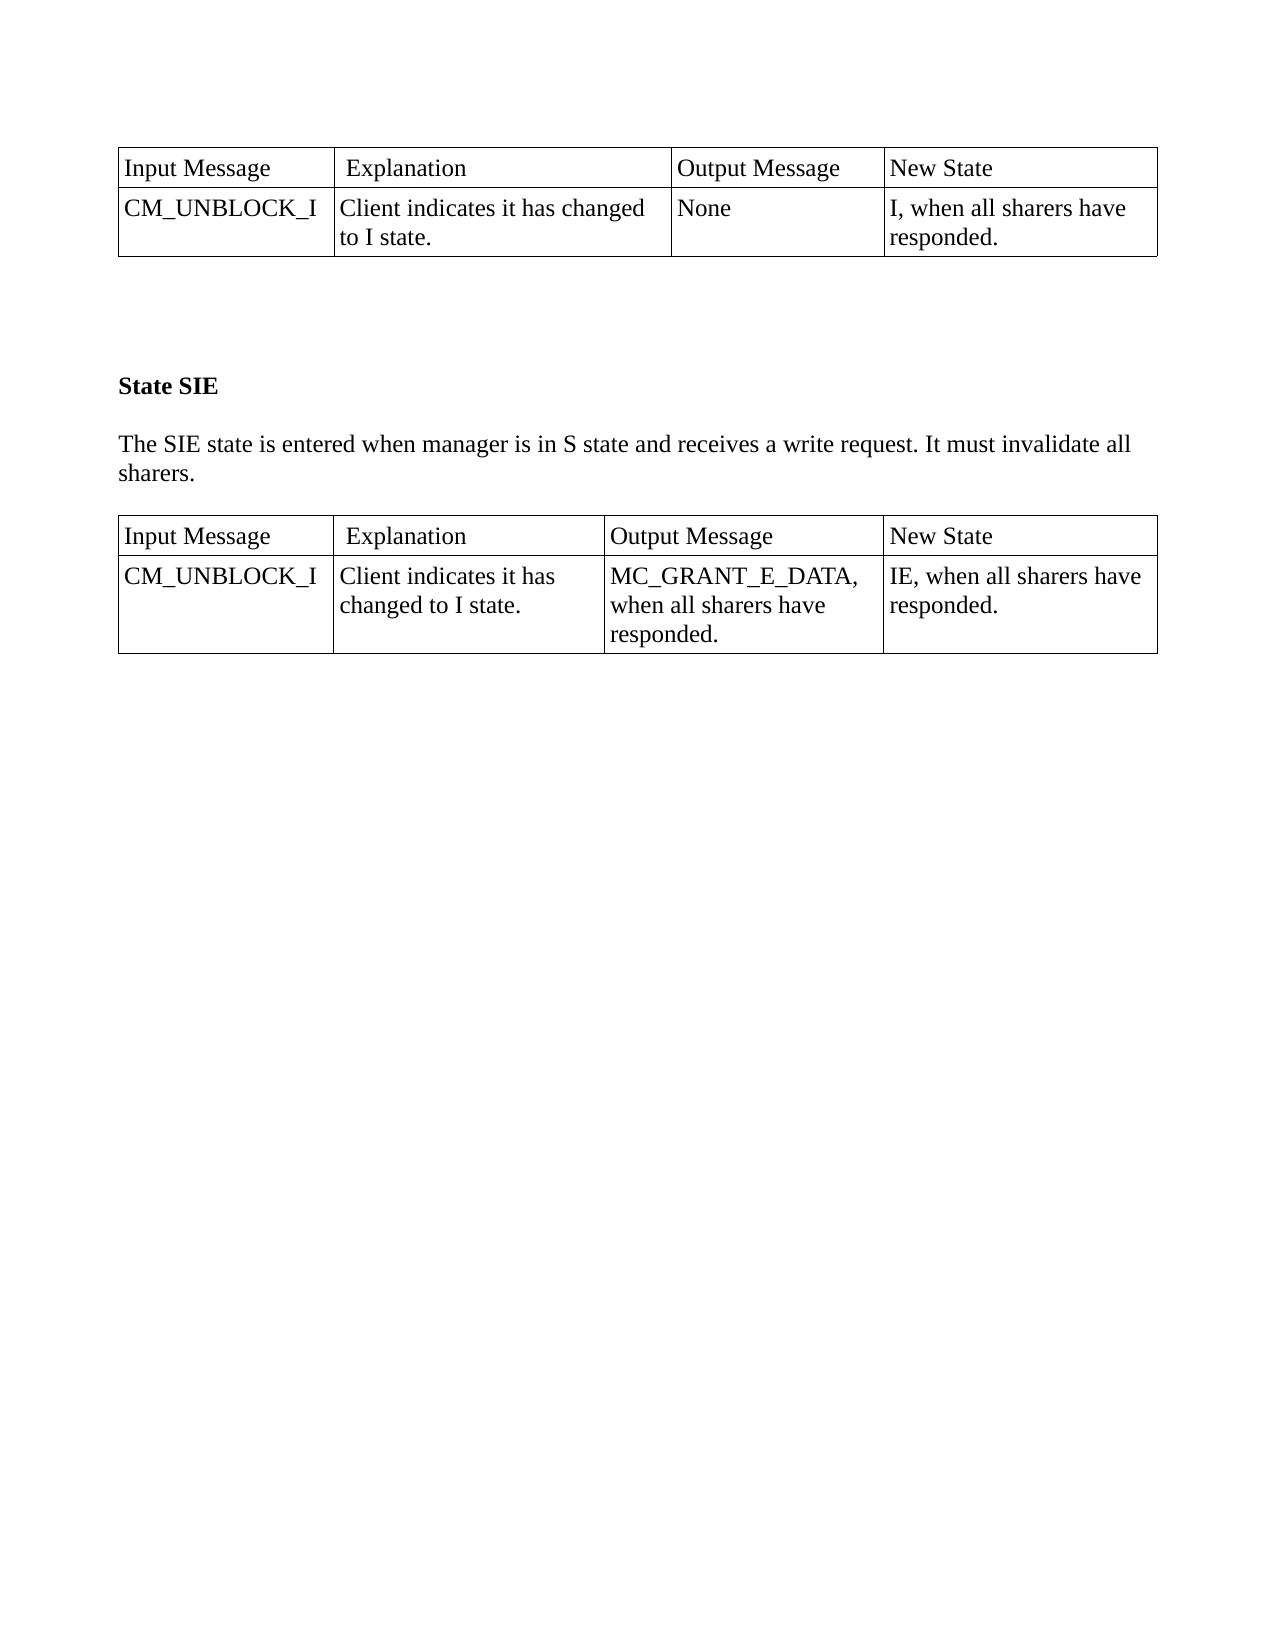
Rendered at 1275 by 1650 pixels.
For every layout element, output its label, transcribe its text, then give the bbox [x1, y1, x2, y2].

table_header Input Message [119, 516, 333, 555]
table_header New State [885, 148, 1157, 187]
text The SIE state is entered when manager is in S state and receives a write request. It must invalidate all sharers. [118, 429, 1157, 486]
table_cell Client indicates it has changed to I state. [334, 556, 604, 653]
table_header Output Message [605, 516, 883, 555]
table_cell Client indicates it has changed to I state. [335, 188, 671, 256]
table_cell MC_GRANT_E_DATA, when all sharers have responded. [605, 556, 883, 653]
table_header Output Message [672, 148, 884, 187]
table_cell None [672, 188, 884, 256]
table_header Input Message [119, 148, 334, 187]
table_header New State [884, 516, 1157, 555]
text State SIE [118, 371, 1157, 400]
table_cell CM_UNBLOCK_I [119, 556, 333, 653]
table_cell I, when all sharers have responded. [885, 188, 1157, 256]
table_cell IE, when all sharers have responded. [884, 556, 1157, 653]
table_header Explanation [335, 148, 671, 187]
table_cell CM_UNBLOCK_I [119, 188, 334, 256]
table_header Explanation [334, 516, 604, 555]
